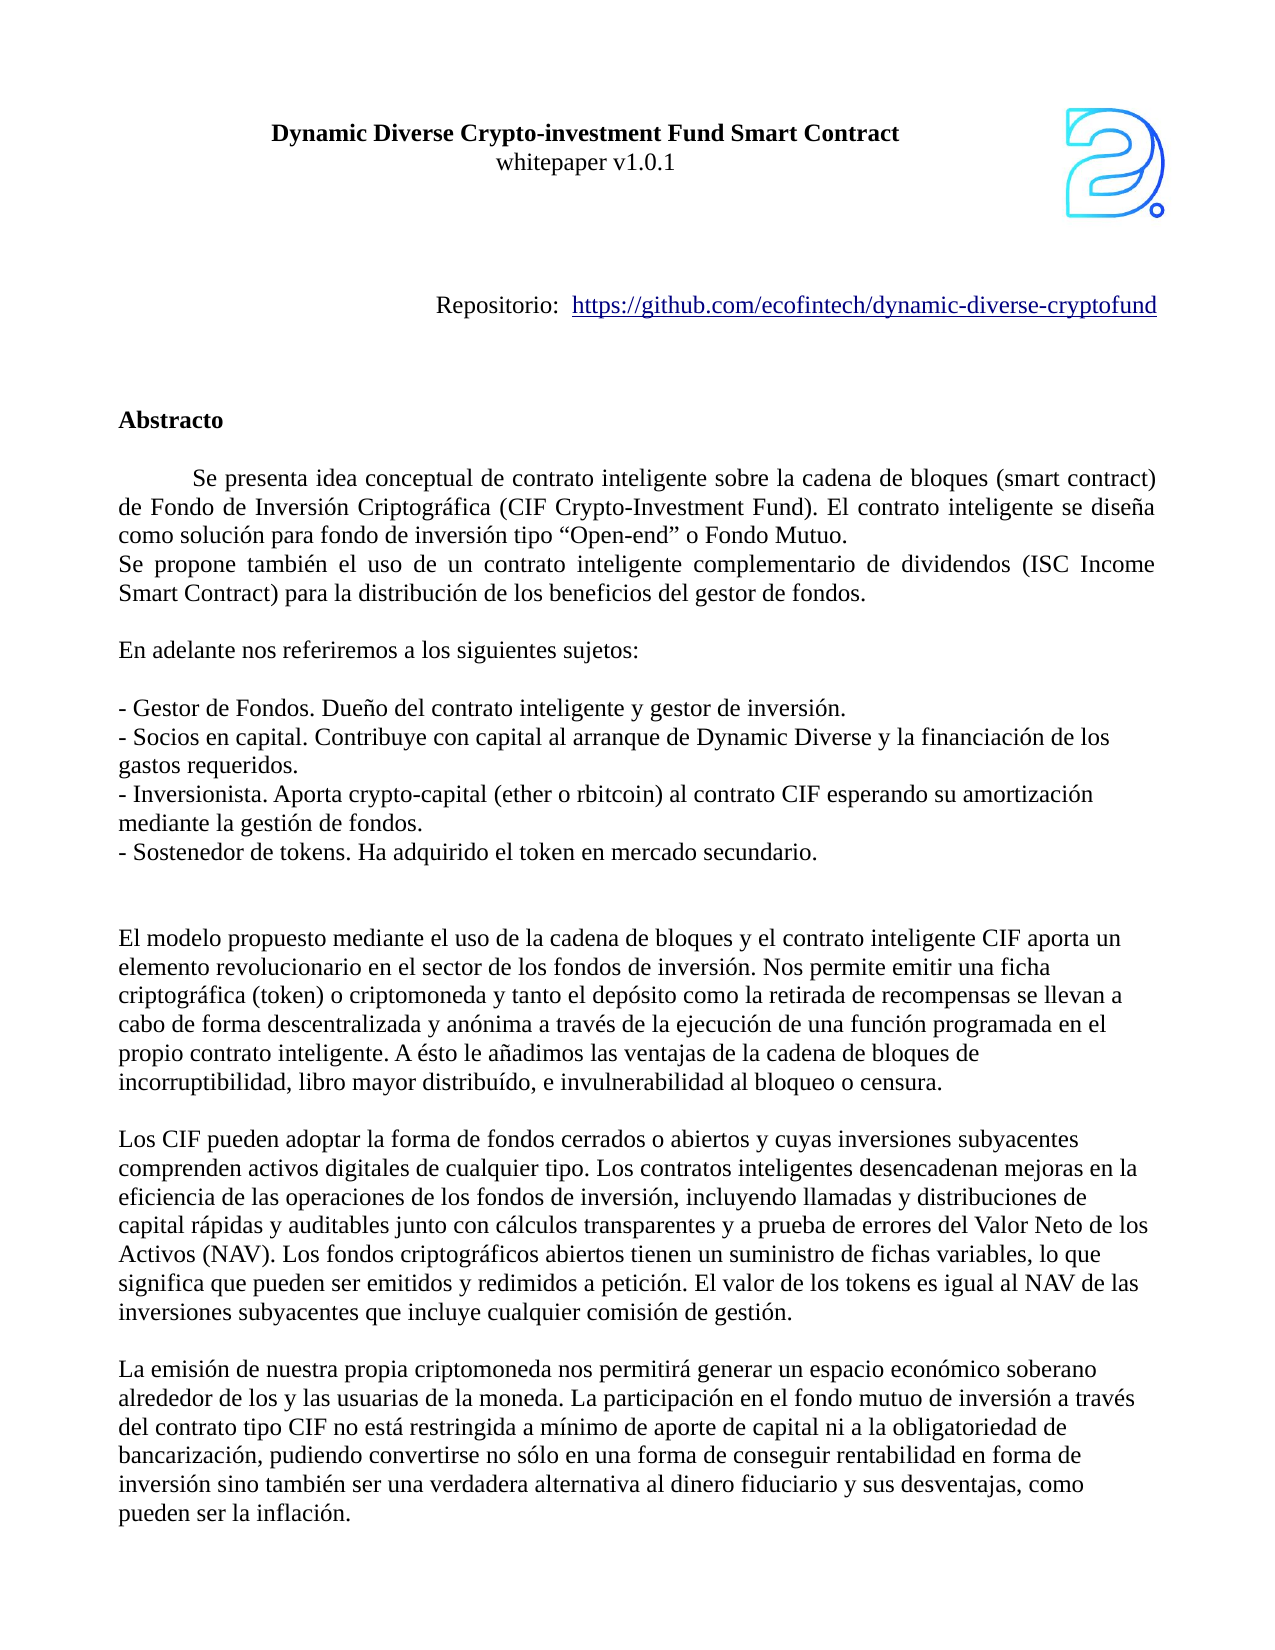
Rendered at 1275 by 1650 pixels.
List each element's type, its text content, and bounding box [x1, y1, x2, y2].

text El modelo propuesto mediante el uso de la cadena de bloques y el contrato inteligente CIF aporta un elemento revolucionario en el sector de los fondos de inversión. Nos permite emitir una ficha criptográfica (token) o criptomoneda y tanto el depósito como la retirada de recompensas se llevan a cabo de forma descentralizada y anónima a través de la ejecución de una función programada en el propio contrato inteligente. A ésto le añadimos las ventajas de la cadena de bloques de incorruptibilidad, libro mayor distribuído, e invulnerabilidad al bloqueo o censura. [118, 923, 1157, 1096]
text - Sostenedor de tokens. Ha adquirido el token en mercado secundario. [118, 837, 1157, 866]
text En adelante nos referiremos a los siguientes sujetos: [118, 636, 1157, 664]
text Los CIF pueden adoptar la forma de fondos cerrados o abiertos y cuyas inversiones subyacentes comprenden activos digitales de cualquier tipo. Los contratos inteligentes desencadenan mejoras en la eficiencia de las operaciones de los fondos de inversión, incluyendo llamadas y distribuciones de capital rápidas y auditables junto con cálculos transparentes y a prueba de errores del Valor Neto de los Activos (NAV). Los fondos criptográficos abiertos tienen un suministro de fichas variables, lo que significa que pueden ser emitidos y redimidos a petición. El valor de los tokens es igual al NAV de las inversiones subyacentes que incluye cualquier comisión de gestión. [118, 1124, 1157, 1326]
text Se propone también el uso de un contrato inteligente complementario de dividendos (ISC Income Smart Contract) para la distribución de los beneficios del gestor de fondos. [118, 549, 1157, 607]
text - Socios en capital. Contribuye con capital al arranque de Dynamic Diverse y la financiación de los gastos requeridos. [118, 722, 1157, 779]
text whitepaper v1.0.1 [118, 147, 1052, 176]
text La emisión de nuestra propia criptomoneda nos permitirá generar un espacio económico soberano alrededor de los y las usuarias de la moneda. La participación en el fondo mutuo de inversión a través del contrato tipo CIF no está restringida a mínimo de aporte de capital ni a la obligatoriedad de bancarización, pudiendo convertirse no sólo en una forma de conseguir rentabilidad en forma de inversión sino también ser una verdadera alternativa al dinero fiduciario y sus desventajas, como pueden ser la inflación. [118, 1354, 1157, 1527]
text Se presenta idea conceptual de contrato inteligente sobre la cadena de bloques (smart contract) de Fondo de Inversión Criptográfica (CIF Crypto-Investment Fund). El contrato inteligente se diseña como solución para fondo de inversión tipo “Open-end” o Fondo Mutuo. [118, 463, 1157, 549]
picture [1052, 98, 1183, 231]
text - Inversionista. Aporta crypto-capital (ether o rbitcoin) al contrato CIF esperando su amortización mediante la gestión de fondos. [118, 779, 1157, 837]
text Dynamic Diverse Crypto-investment Fund Smart Contract [118, 118, 1052, 147]
text - Gestor de Fondos. Dueño del contrato inteligente y gestor de inversión. [118, 693, 1157, 722]
text Repositorio: https://github.com/ecofintech/dynamic-diverse-cryptofund [118, 291, 1157, 319]
text Abstracto [118, 406, 1157, 434]
